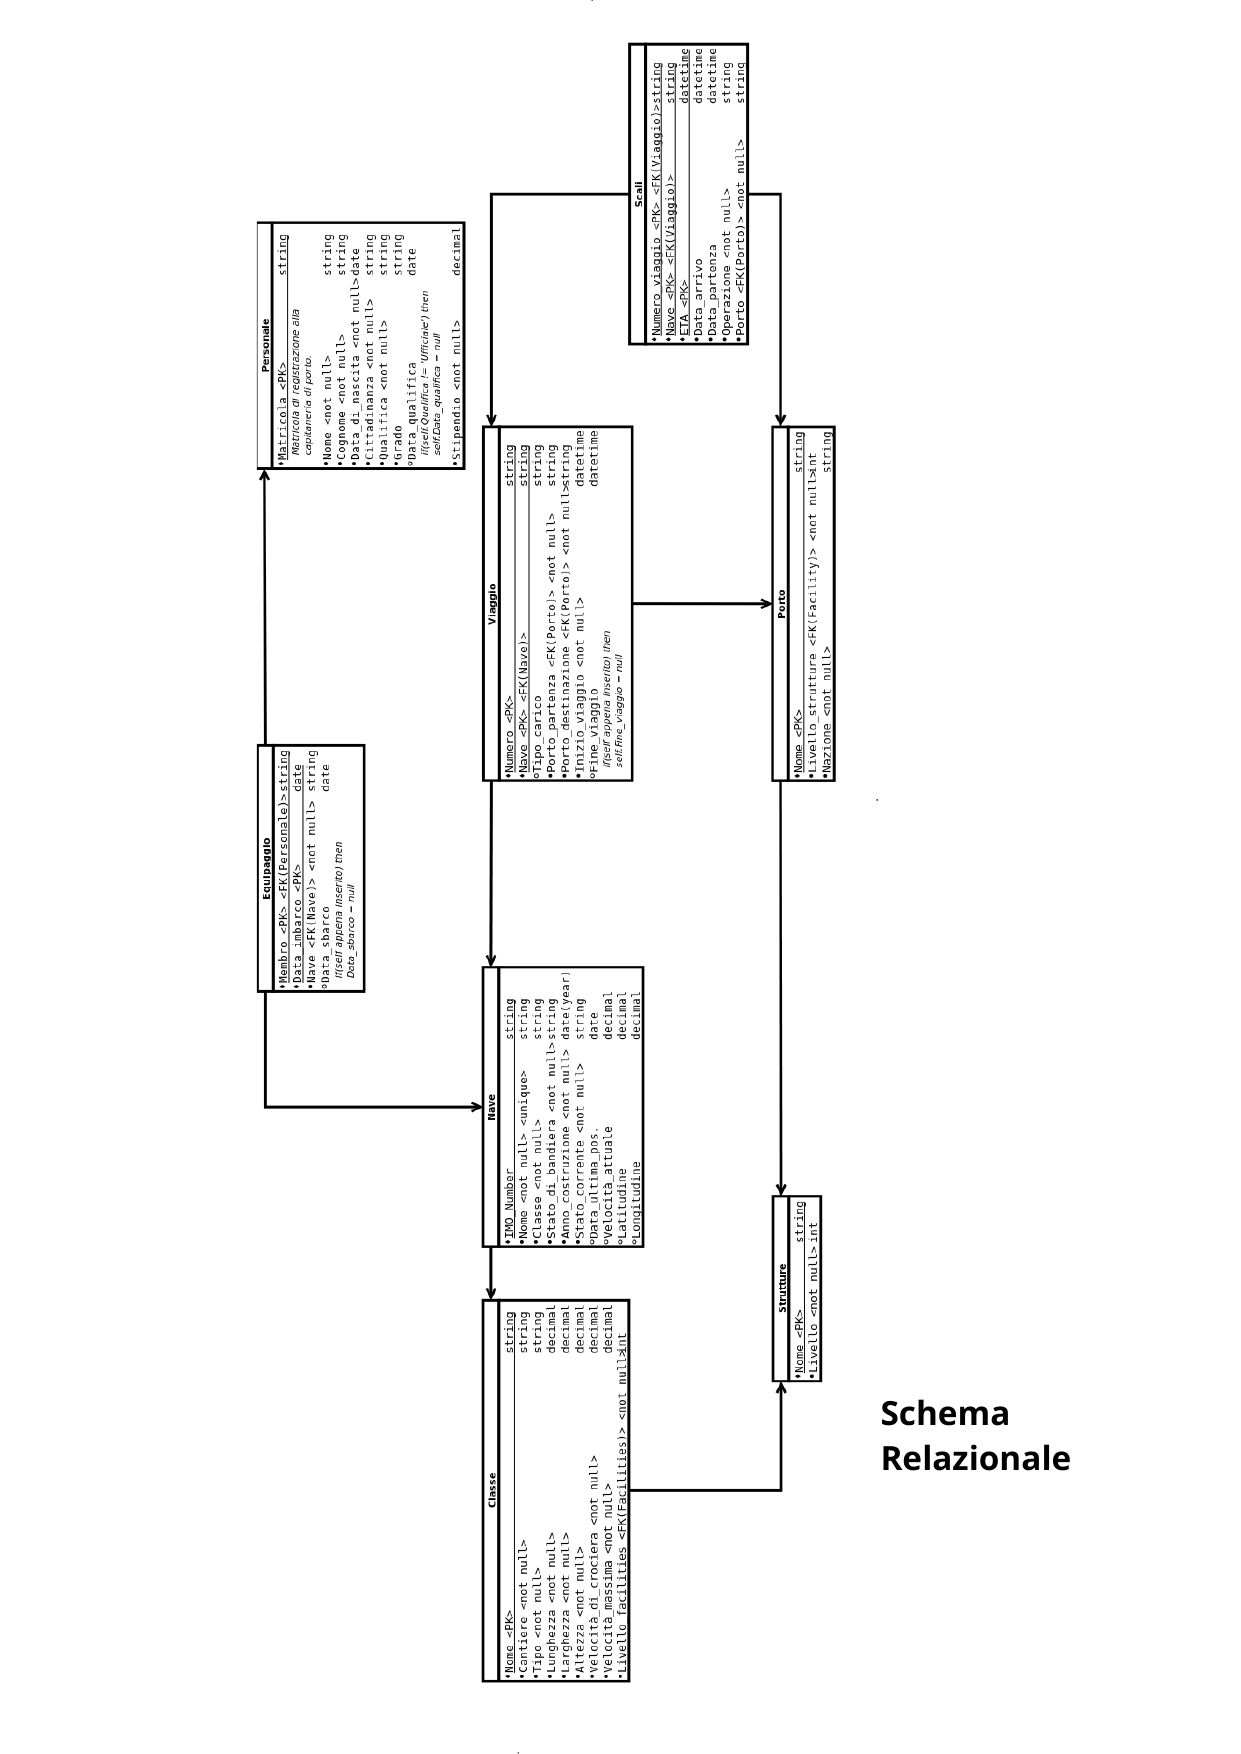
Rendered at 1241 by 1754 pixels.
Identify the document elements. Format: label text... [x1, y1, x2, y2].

picture [256, 0, 881, 1754]
text [118, 1390, 256, 1481]
text Schema Relazionale [881, 1390, 1122, 1481]
